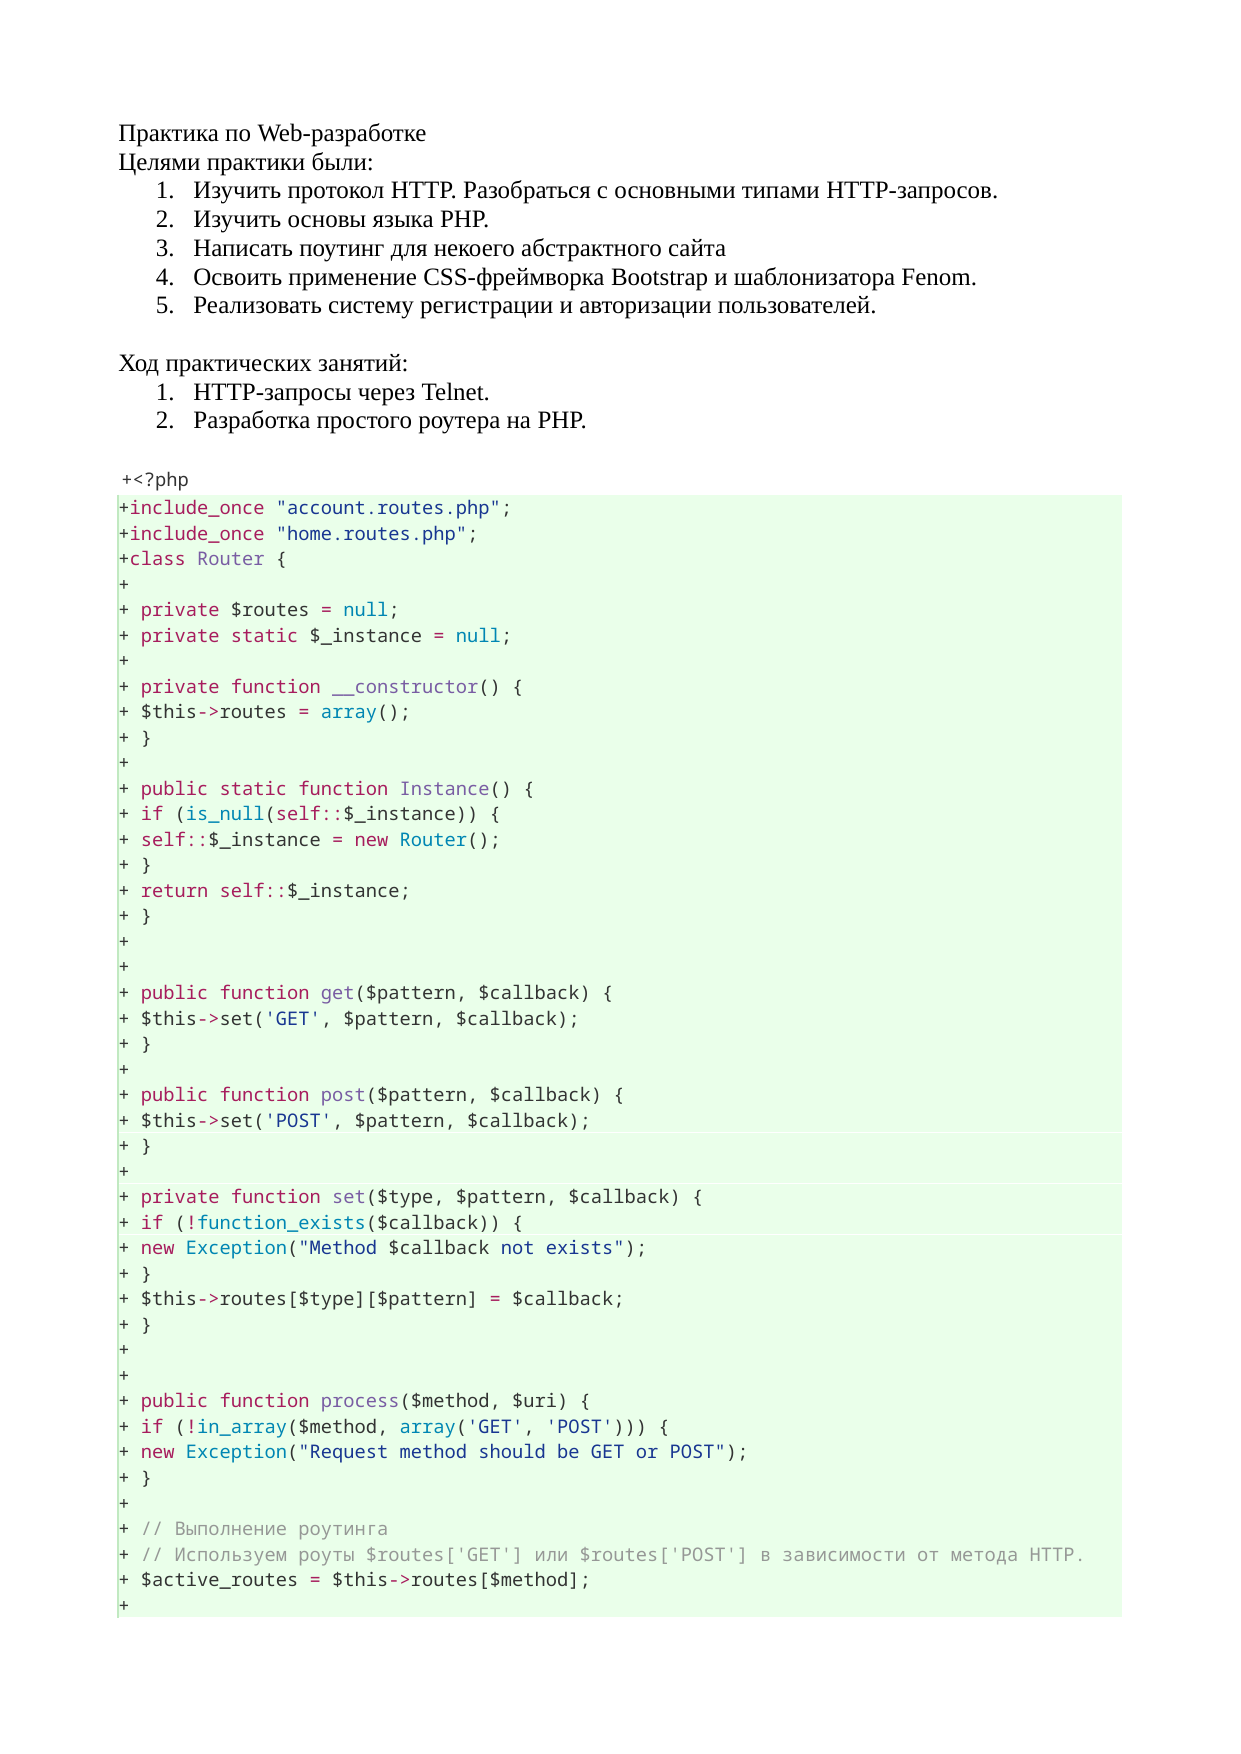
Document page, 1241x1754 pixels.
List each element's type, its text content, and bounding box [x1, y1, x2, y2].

table_cell + public function process($method, $uri) { [119, 1388, 1122, 1413]
text Ход практических занятий: [118, 348, 1122, 377]
table_cell + if (!in_array($method, array('GET', 'POST'))) { [119, 1413, 1122, 1439]
table_cell + // Выполнение роутинга [119, 1515, 1122, 1541]
table_cell +include_once "account.routes.php"; [119, 495, 1122, 520]
table_cell + $this->routes[$type][$pattern] = $callback; [119, 1286, 1122, 1311]
table_cell + private $routes = null; [119, 597, 1122, 622]
table_cell +include_once "home.routes.php"; [119, 520, 1122, 546]
table_cell + private function set($type, $pattern, $callback) { [119, 1184, 1122, 1209]
table_cell + public function get($pattern, $callback) { [119, 979, 1122, 1005]
table_cell + [119, 1362, 1122, 1388]
table_cell + $this->set('GET', $pattern, $callback); [119, 1005, 1122, 1030]
table_cell + new Exception("Method $callback not exists"); [119, 1235, 1122, 1260]
table_cell +class Router { [119, 546, 1122, 571]
table_cell + [119, 1337, 1122, 1362]
table_cell + [119, 750, 1122, 775]
table_cell + $this->routes = array(); [119, 699, 1122, 724]
table_cell + } [119, 1260, 1122, 1286]
table_header +<?php [118, 463, 1122, 494]
list Освоить применение CSS-фреймворка Bootstrap и шаблонизатора Fenom. [156, 262, 1122, 291]
text Практика по Web-разработке [118, 118, 1122, 147]
table_cell + // Используем роуты $routes['GET'] или $routes['POST'] в зависимости от метода HTTP. [119, 1541, 1122, 1566]
table_cell + [119, 954, 1122, 979]
table_cell + new Exception("Request method should be GET or POST"); [119, 1439, 1122, 1464]
list Изучить основы языка PHP. [156, 204, 1122, 233]
text Целями практики были: [118, 147, 1122, 176]
table_cell + [119, 1158, 1122, 1183]
table_cell + [119, 928, 1122, 954]
table_cell + } [119, 1030, 1122, 1056]
list HTTP-запросы через Telnet. [156, 377, 1122, 406]
table_cell + } [119, 724, 1122, 750]
list Реализовать систему регистрации и авторизации пользователей. [156, 291, 1122, 319]
table_cell + public static function Instance() { [119, 775, 1122, 801]
table_cell + } [119, 1311, 1122, 1337]
table_cell + } [119, 852, 1122, 877]
table_cell + [119, 1592, 1122, 1617]
table_cell + [119, 648, 1122, 673]
table_cell + [119, 571, 1122, 597]
list Изучить протокол HTTP. Разобраться с основными типами HTTP-запросов. [156, 176, 1122, 204]
list Разработка простого роутера на PHP. [156, 406, 1122, 434]
table_cell + } [119, 1133, 1122, 1158]
table_cell + if (is_null(self::$_instance)) { [119, 801, 1122, 826]
table_cell + [119, 1056, 1122, 1081]
table_cell + $active_routes = $this->routes[$method]; [119, 1566, 1122, 1592]
table_cell + private static $_instance = null; [119, 622, 1122, 648]
list Написать поутинг для некоего абстрактного сайта [156, 233, 1122, 262]
table_cell + [119, 1490, 1122, 1515]
table_cell + self::$_instance = new Router(); [119, 826, 1122, 852]
table_cell + private function __constructor() { [119, 673, 1122, 699]
table_cell + return self::$_instance; [119, 877, 1122, 903]
table_cell + public function post($pattern, $callback) { [119, 1081, 1122, 1107]
table_cell + $this->set('POST', $pattern, $callback); [119, 1107, 1122, 1132]
table_cell + if (!function_exists($callback)) { [119, 1209, 1122, 1234]
table_cell + } [119, 903, 1122, 928]
table_cell + } [119, 1464, 1122, 1490]
